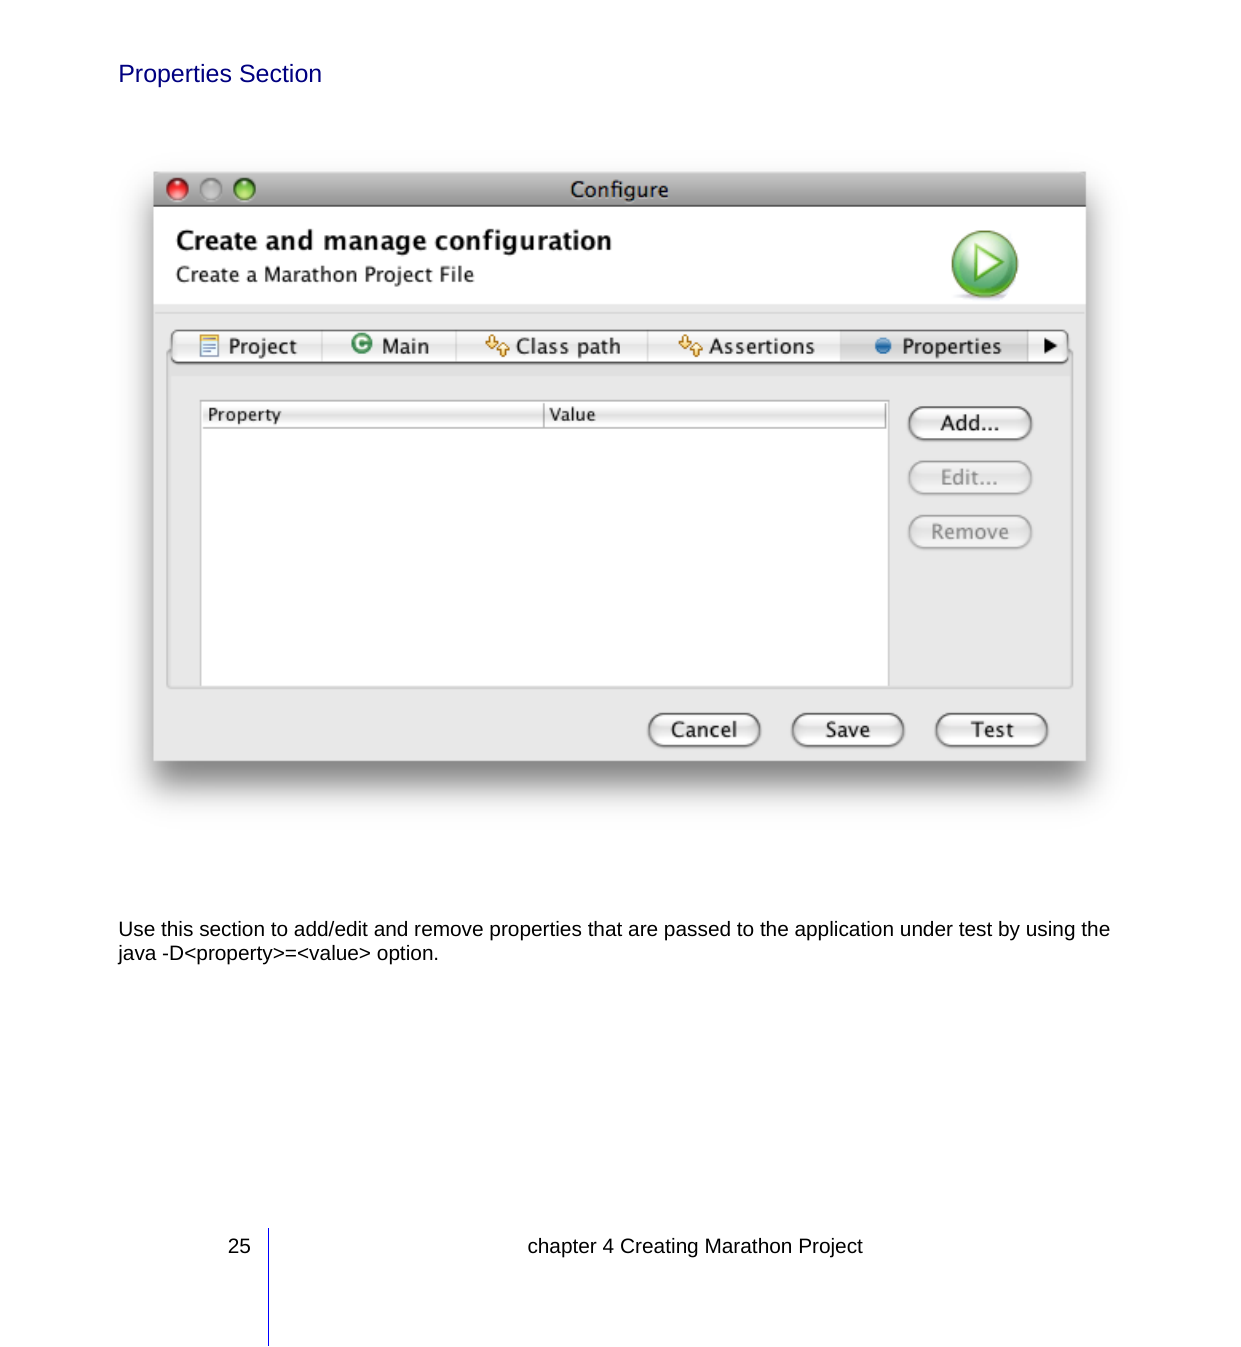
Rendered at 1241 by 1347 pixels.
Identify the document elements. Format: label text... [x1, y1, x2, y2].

subtitle Properties Section [118, 59, 1122, 88]
text Use this section to add/edit and remove properties that are passed to the application under test by using the java -D<property>=<value> option. [118, 917, 1122, 965]
picture [58, 100, 1182, 881]
